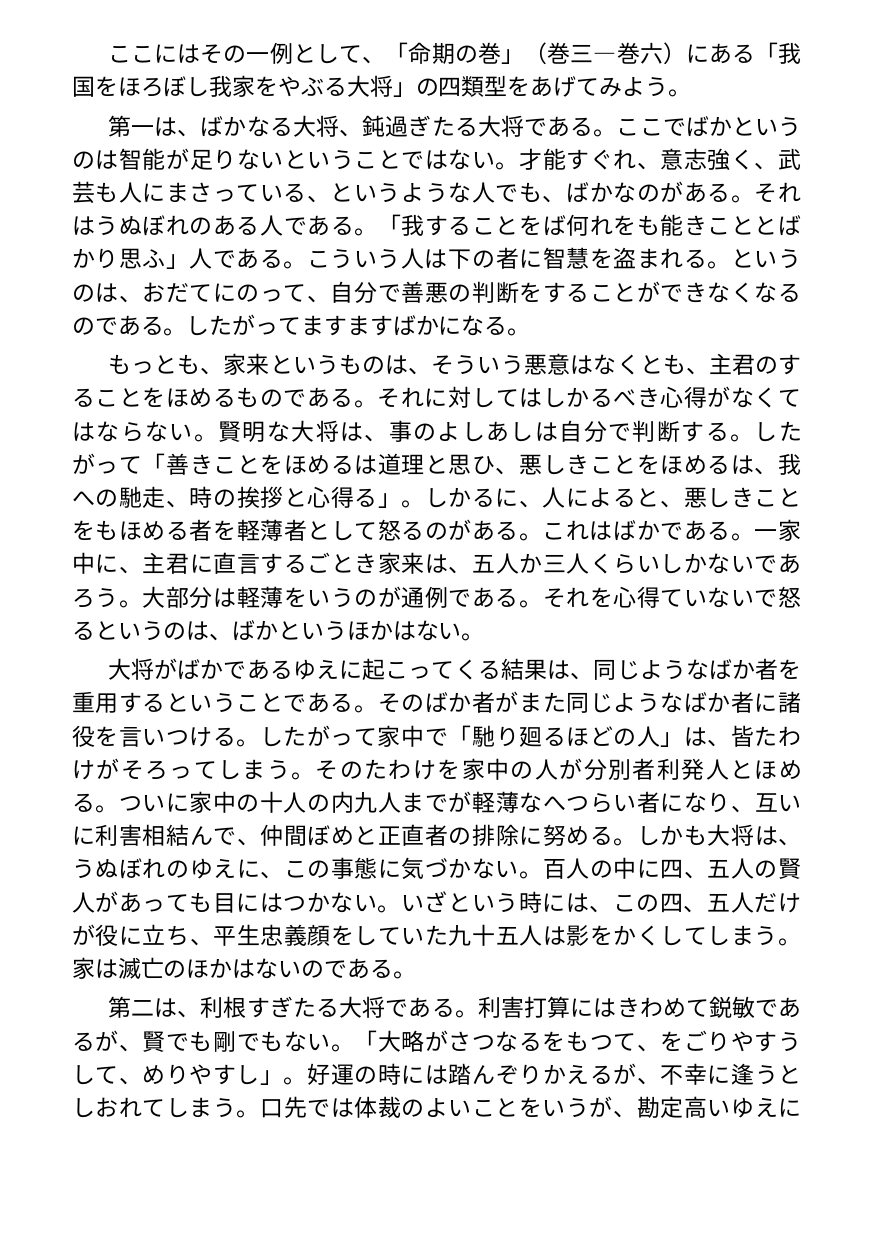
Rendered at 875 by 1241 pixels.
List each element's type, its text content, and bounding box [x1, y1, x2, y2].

text もっとも、家来というものは、そういう悪意はなくとも、主君のすることをほめるものである。それに対してはしかるべき心得がなくてはならない。賢明な大将は、事のよしあしは自分で判断する。したがって「善きことをほめるは道理と思ひ、悪しきことをほめるは、我への馳走、時の挨拶と心得る」。しかるに、人によると、悪しきことをもほめる者を軽薄者として怒るのがある。これはばかである。一家中に、主君に直言するごとき家来は、五人か三人くらいしかないであろう。大部分は軽薄をいうのが通例である。それを心得ていないで怒るというのは、ばかというほかはない。 [72, 347, 802, 646]
text ここにはその一例として、「命期の巻」（巻三―巻六）にある「我国をほろぼし我家をやぶる大将」の四類型をあげてみよう。 [72, 36, 802, 102]
text 第二は、利根すぎたる大将である。利害打算にはきわめて鋭敏であるが、賢でも剛でもない。「大略がさつなるをもつて、をごりやすうして、めりやすし」。好運の時には踏んぞりかえるが、不幸に逢うとしおれてしまう。口先では体裁のよいことをいうが、勘定高いゆえに [72, 990, 802, 1123]
text 大将がばかであるゆえに起こってくる結果は、同じようなばか者を重用するということである。そのばか者がまた同じようなばか者に諸役を言いつける。したがって家中で「馳り廻るほどの人」は、皆たわけがそろってしまう。そのたわけを家中の人が分別者利発人とほめる。ついに家中の十人の内九人までが軽薄なへつらい者になり、互いに利害相結んで、仲間ぼめと正直者の排除に努める。しかも大将は、うぬぼれのゆえに、この事態に気づかない。百人の中に四、五人の賢人があっても目にはつかない。いざという時には、この四、五人だけが役に立ち、平生忠義顔をしていた九十五人は影をかくしてしまう。家は滅亡のほかはないのである。 [72, 652, 802, 984]
text 第一は、ばかなる大将、鈍過ぎたる大将である。ここでばかというのは智能が足りないということではない。才能すぐれ、意志強く、武芸も人にまさっている、というような人でも、ばかなのがある。それはうぬぼれのある人である。「我することをば何れをも能きこととばかり思ふ」人である。こういう人は下の者に智慧を盗まれる。というのは、おだてにのって、自分で善悪の判断をすることができなくなるのである。したがってますますばかになる。 [72, 108, 802, 341]
